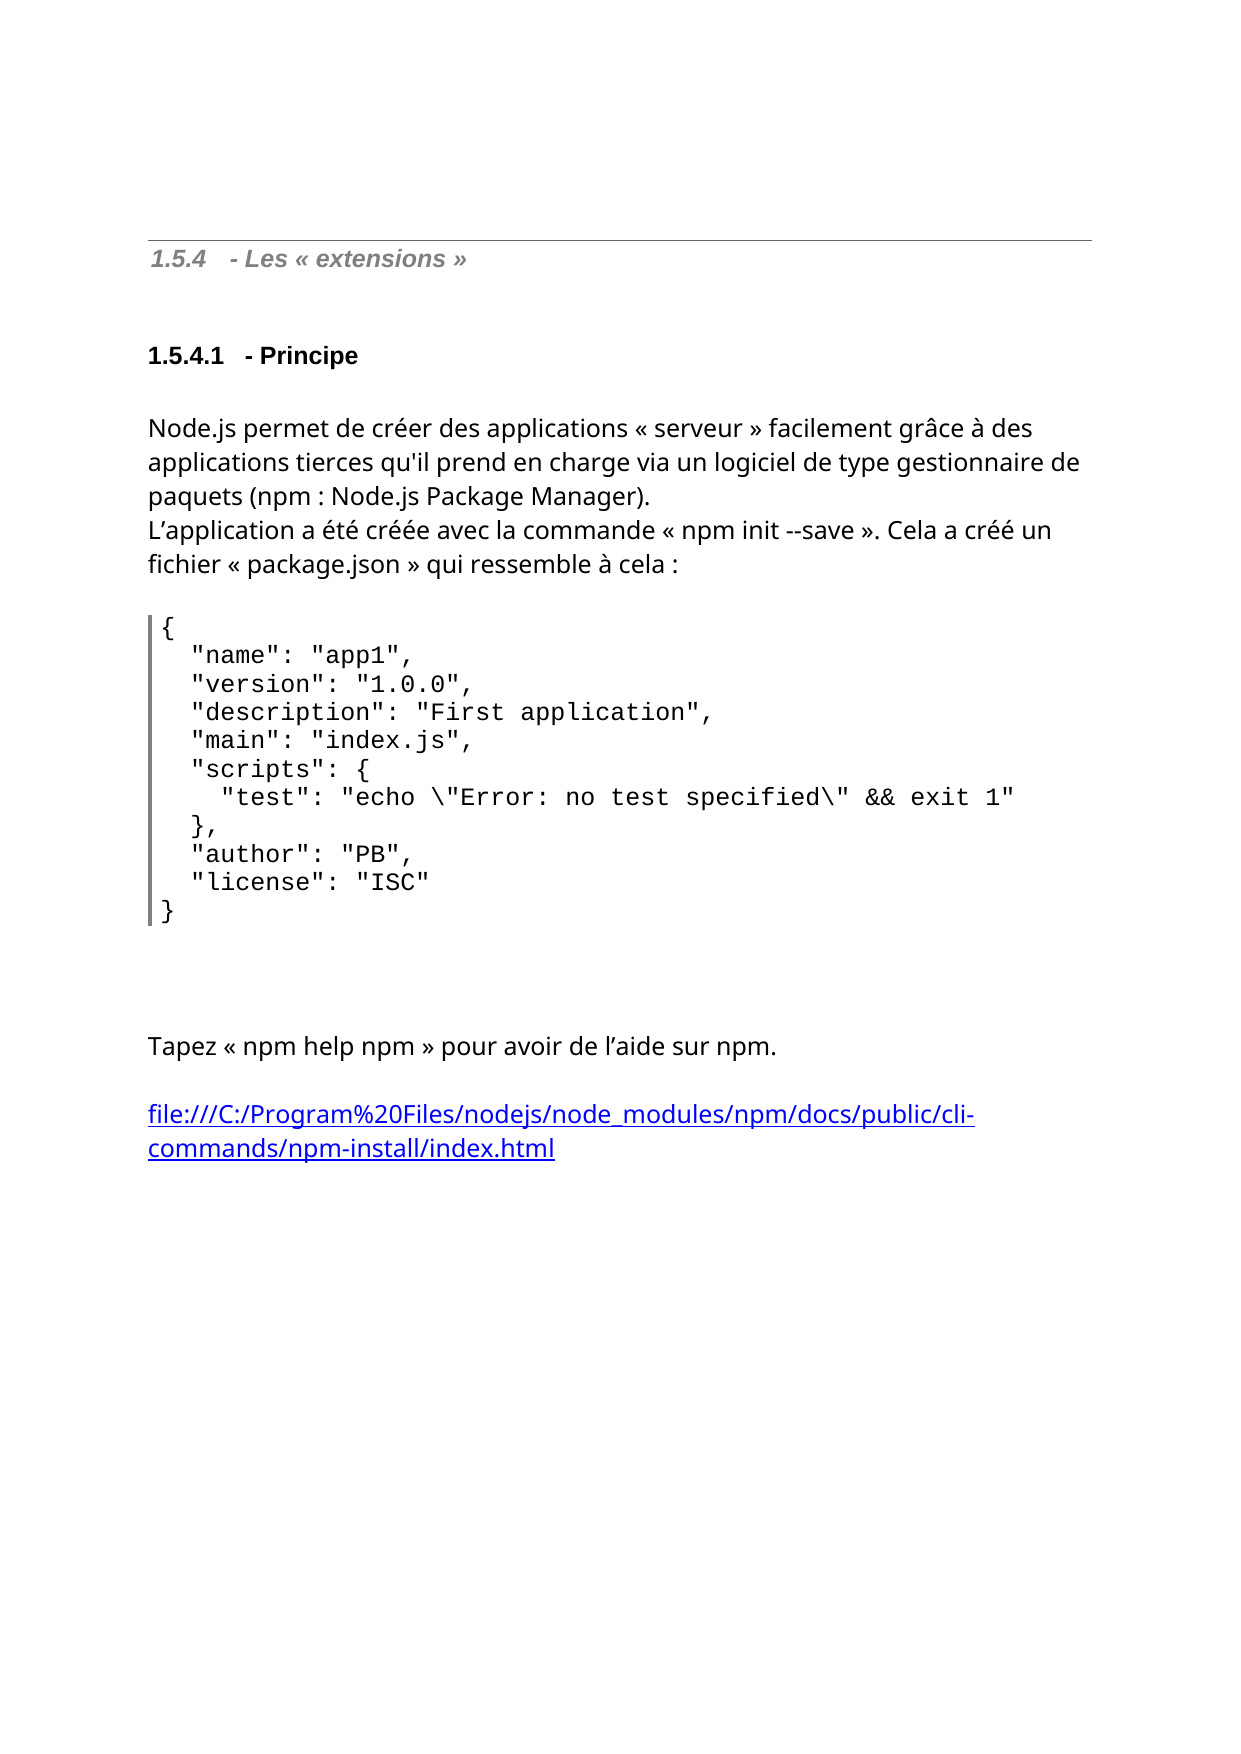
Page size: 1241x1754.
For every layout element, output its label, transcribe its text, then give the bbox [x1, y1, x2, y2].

text L’application a été créée avec la commande « npm init --save ». Cela a créé un fichier « package.json » qui ressemble à cela : [148, 512, 1092, 581]
text file:///C:/Program%20Files/nodejs/node_modules/npm/docs/public/cli-commands/npm-install/index.html [148, 1097, 1092, 1165]
subtitle - Les « extensions » [148, 241, 1092, 276]
text Tapez « npm help npm » pour avoir de l’aide sur npm. [148, 1028, 1092, 1063]
text Node.js permet de créer des applications « serveur » facilement grâce à des applications tierces qu'il prend en charge via un logiciel de type gestionnaire de paquets (npm : Node.js Package Manager). [148, 410, 1092, 512]
text { "name": "app1", "version": "1.0.0", "description": "First application", "main": "index.js", "scripts": { "test": "echo \"Error: no test specified\" && exit 1" }, "author": "PB", "license": "ISC" } [152, 615, 1092, 926]
subtitle - Principe [148, 341, 1092, 370]
